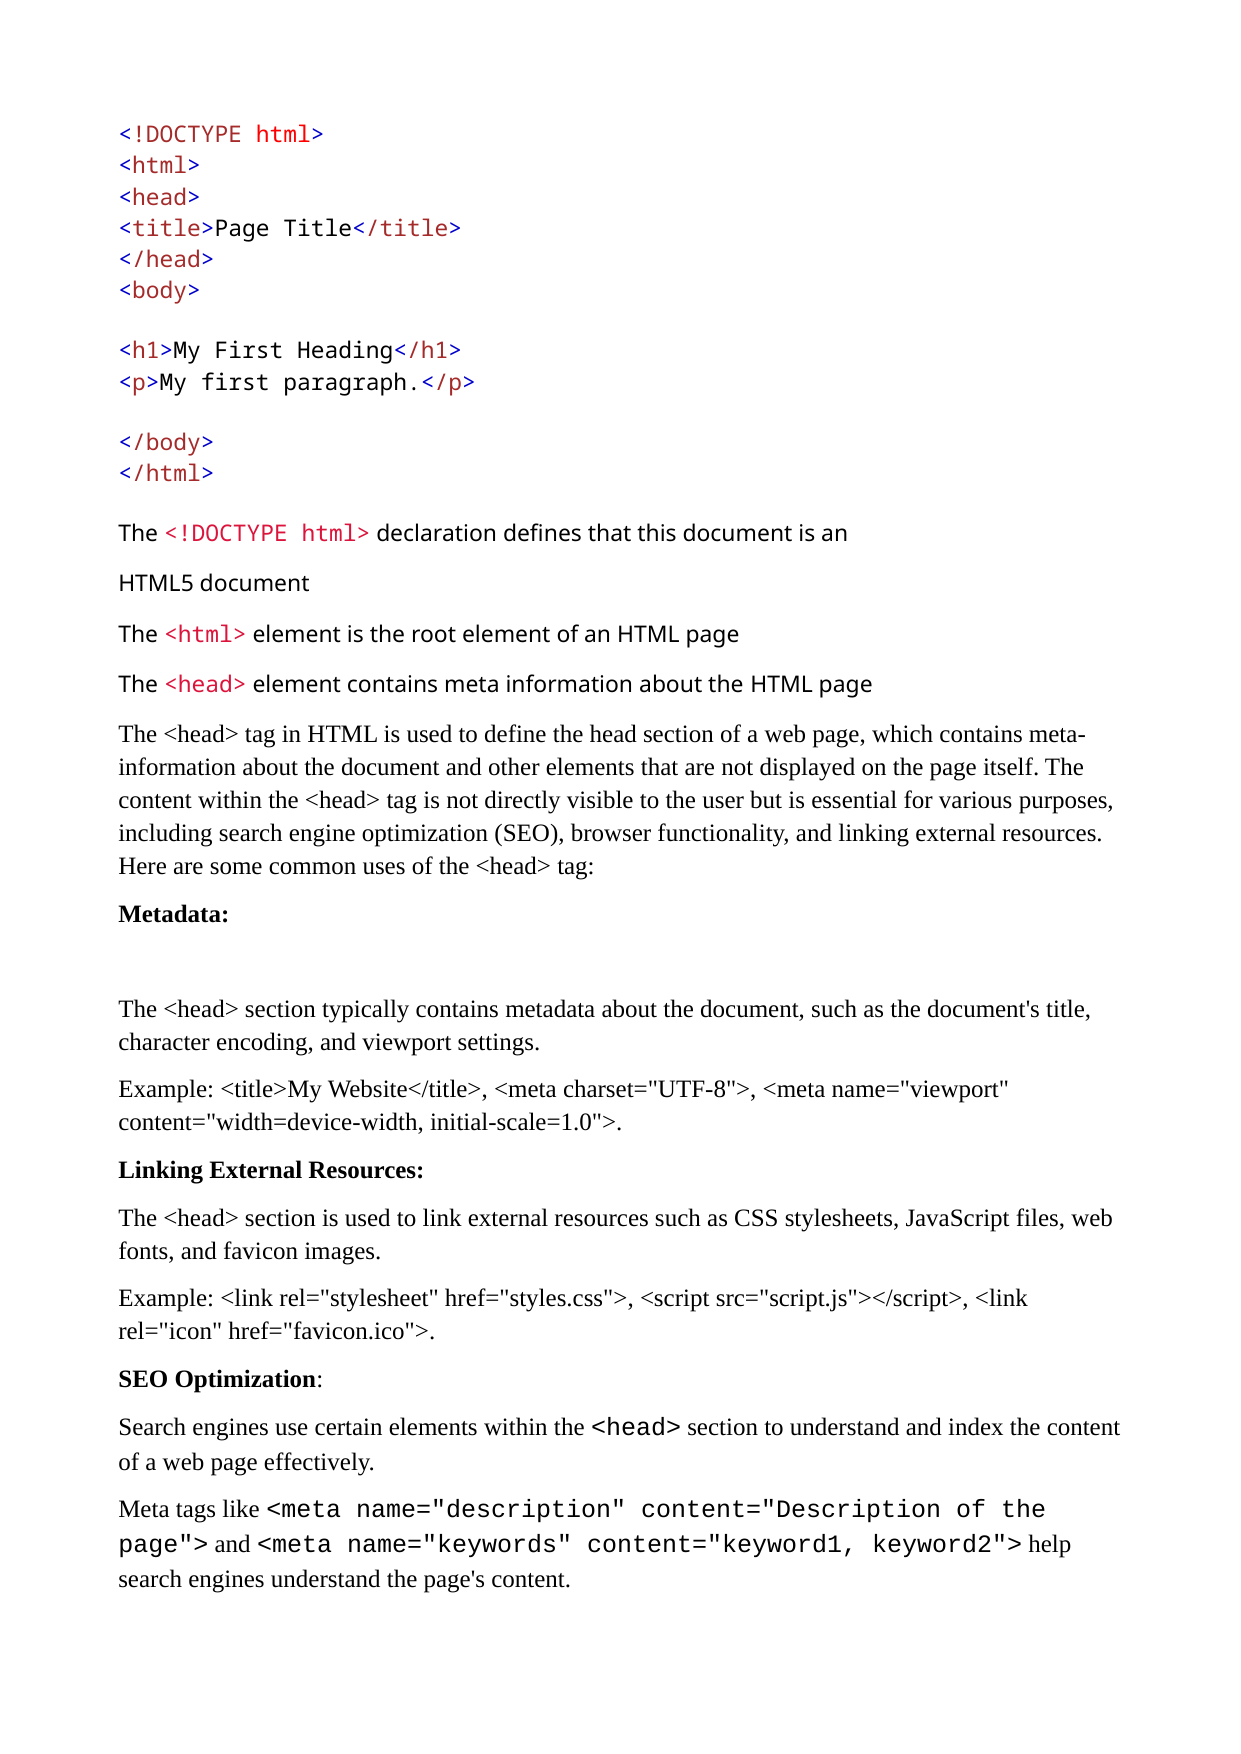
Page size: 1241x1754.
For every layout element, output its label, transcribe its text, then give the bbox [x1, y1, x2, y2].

text Meta tags like <meta name="description" content="Description of the page"> and <meta name="keywords" content="keyword1, keyword2"> help search engines understand the page's content. [118, 1494, 1122, 1593]
text The <head> section typically contains metadata about the document, such as the document's title, character encoding, and viewport settings. [118, 994, 1122, 1056]
text The <html> element is the root element of an HTML page [118, 618, 1122, 649]
text Metadata: [118, 899, 1122, 927]
text Example: <title>My Website</title>, <meta charset="UTF-8">, <meta name="viewport" content="width=device-width, initial-scale=1.0">. [118, 1074, 1122, 1136]
text <!DOCTYPE html> <html> <head> <title>Page Title</title> </head> <body> <h1>My First Heading</h1> <p>My first paragraph.</p> </body> </html> [118, 118, 1122, 488]
text The <head> section is used to link external resources such as CSS stylesheets, JavaScript files, web fonts, and favicon images. [118, 1203, 1122, 1264]
text HTML5 document [118, 567, 1122, 599]
text SEO Optimization: [118, 1364, 1122, 1393]
text Example: <link rel="stylesheet" href="styles.css">, <script src="script.js"></script>, <link rel="icon" href="favicon.ico">. [118, 1283, 1122, 1345]
text Search engines use certain elements within the <head> section to understand and index the content of a web page effectively. [118, 1412, 1122, 1475]
text The <head> element contains meta information about the HTML page [118, 668, 1122, 700]
text Linking External Resources: [118, 1155, 1122, 1184]
text The <!DOCTYPE html> declaration defines that this document is an [118, 517, 1122, 548]
text The <head> tag in HTML is used to define the head section of a web page, which contains meta-information about the document and other elements that are not displayed on the page itself. The content within the <head> tag is not directly visible to the user but is essential for various purposes, including search engine optimization (SEO), browser functionality, and linking external resources. Here are some common uses of the <head> tag: [118, 719, 1122, 880]
